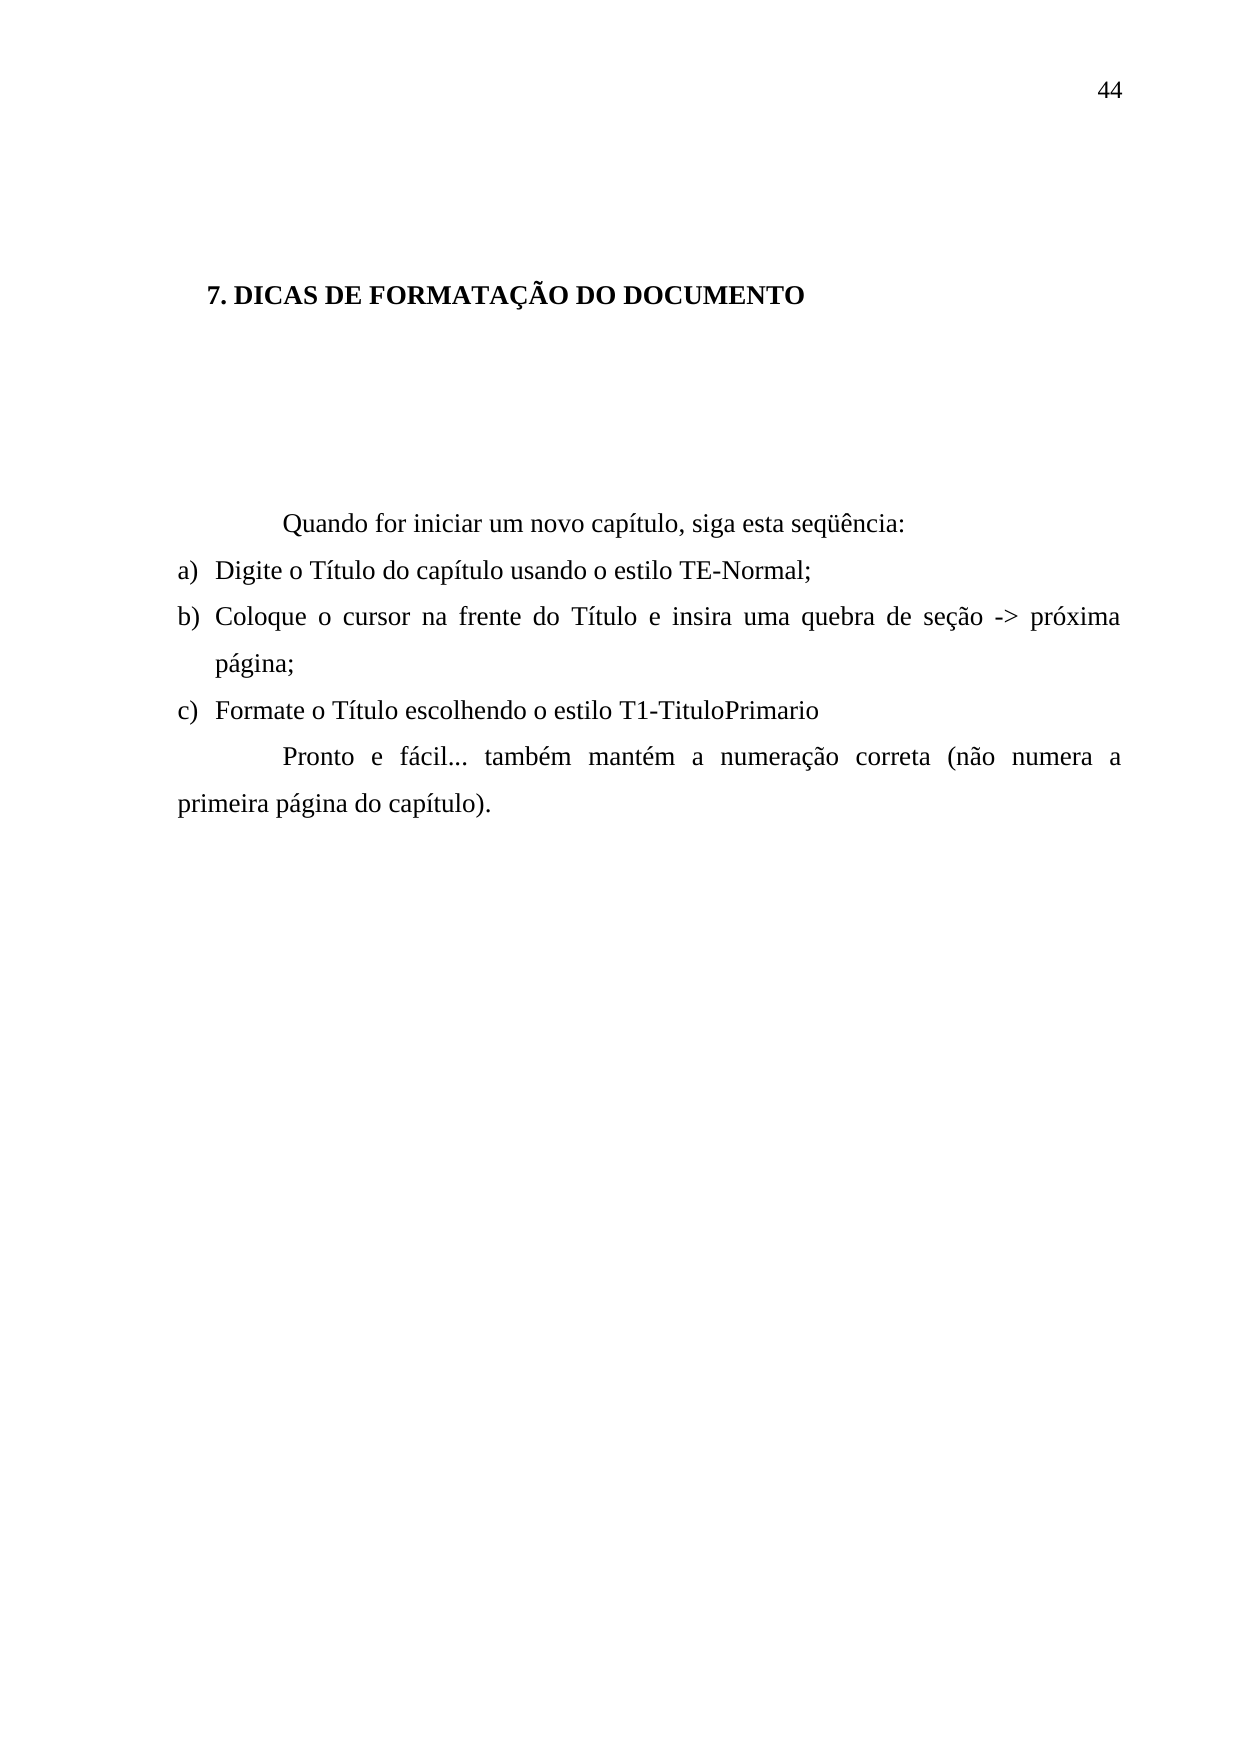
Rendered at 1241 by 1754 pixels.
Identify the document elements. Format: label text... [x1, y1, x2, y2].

subtitle 7. dicas de formatação do documento [177, 279, 1122, 310]
list Formate o Título escolhendo o estilo T1-TituloPrimario [177, 694, 1122, 725]
list Digite o Título do capítulo usando o estilo TE-Normal; [177, 554, 1122, 585]
list Coloque o cursor na frente do Título e insira uma quebra de seção -> próxima página; [177, 601, 1122, 678]
text Pronto e fácil... também mantém a numeração correta (não numera a primeira página do capítulo). [177, 741, 1122, 818]
text Quando for iniciar um novo capítulo, siga esta seqüência: [177, 507, 1122, 538]
